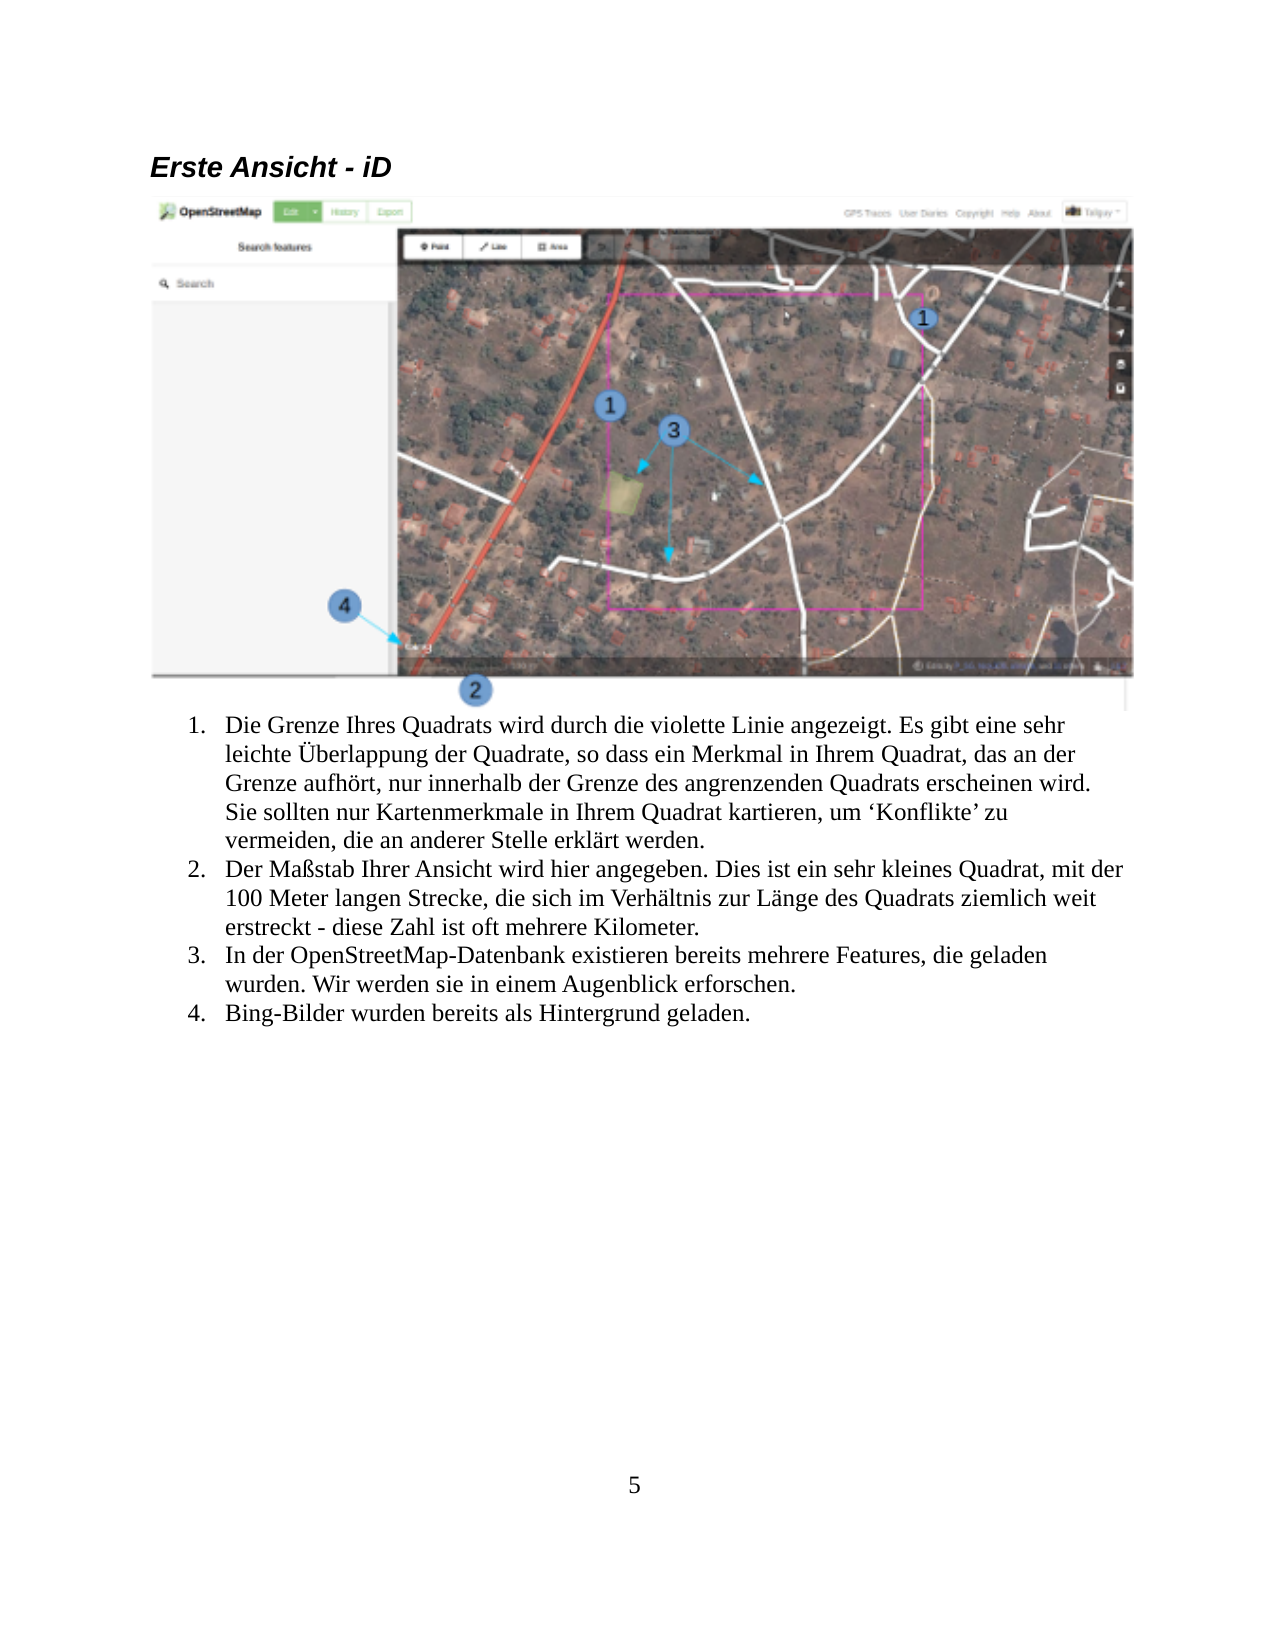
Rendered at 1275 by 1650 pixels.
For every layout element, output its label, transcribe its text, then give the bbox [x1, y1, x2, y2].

list Die Grenze Ihres Quadrats wird durch die violette Linie angezeigt. Es gibt eine sehr leichte Überlappung der Quadrate, so dass ein Merkmal in Ihrem Quadrat, das an der Grenze aufhört, nur innerhalb der Grenze des angrenzenden Quadrats erscheinen wird. Sie sollten nur Kartenmerkmale in Ihrem Quadrat kartieren, um ‘Konflikte’ zu vermeiden, die an anderer Stelle erklärt werden. [187, 711, 1125, 854]
subtitle Erste Ansicht - iD [150, 150, 1125, 183]
list In der OpenStreetMap-Datenbank existieren bereits mehrere Features, die geladen wurden. Wir werden sie in einem Augenblick erforschen. [187, 941, 1125, 998]
list Der Maßstab Ihrer Ansicht wird hier angegeben. Dies ist ein sehr kleines Quadrat, mit der 100 Meter langen Strecke, die sich im Verhältnis zur Länge des Quadrats ziemlich weit erstreckt - diese Zahl ist oft mehrere Kilometer. [187, 854, 1125, 941]
list Bing-Bilder wurden bereits als Hintergrund geladen. [187, 998, 1125, 1027]
picture [150, 196, 1134, 711]
